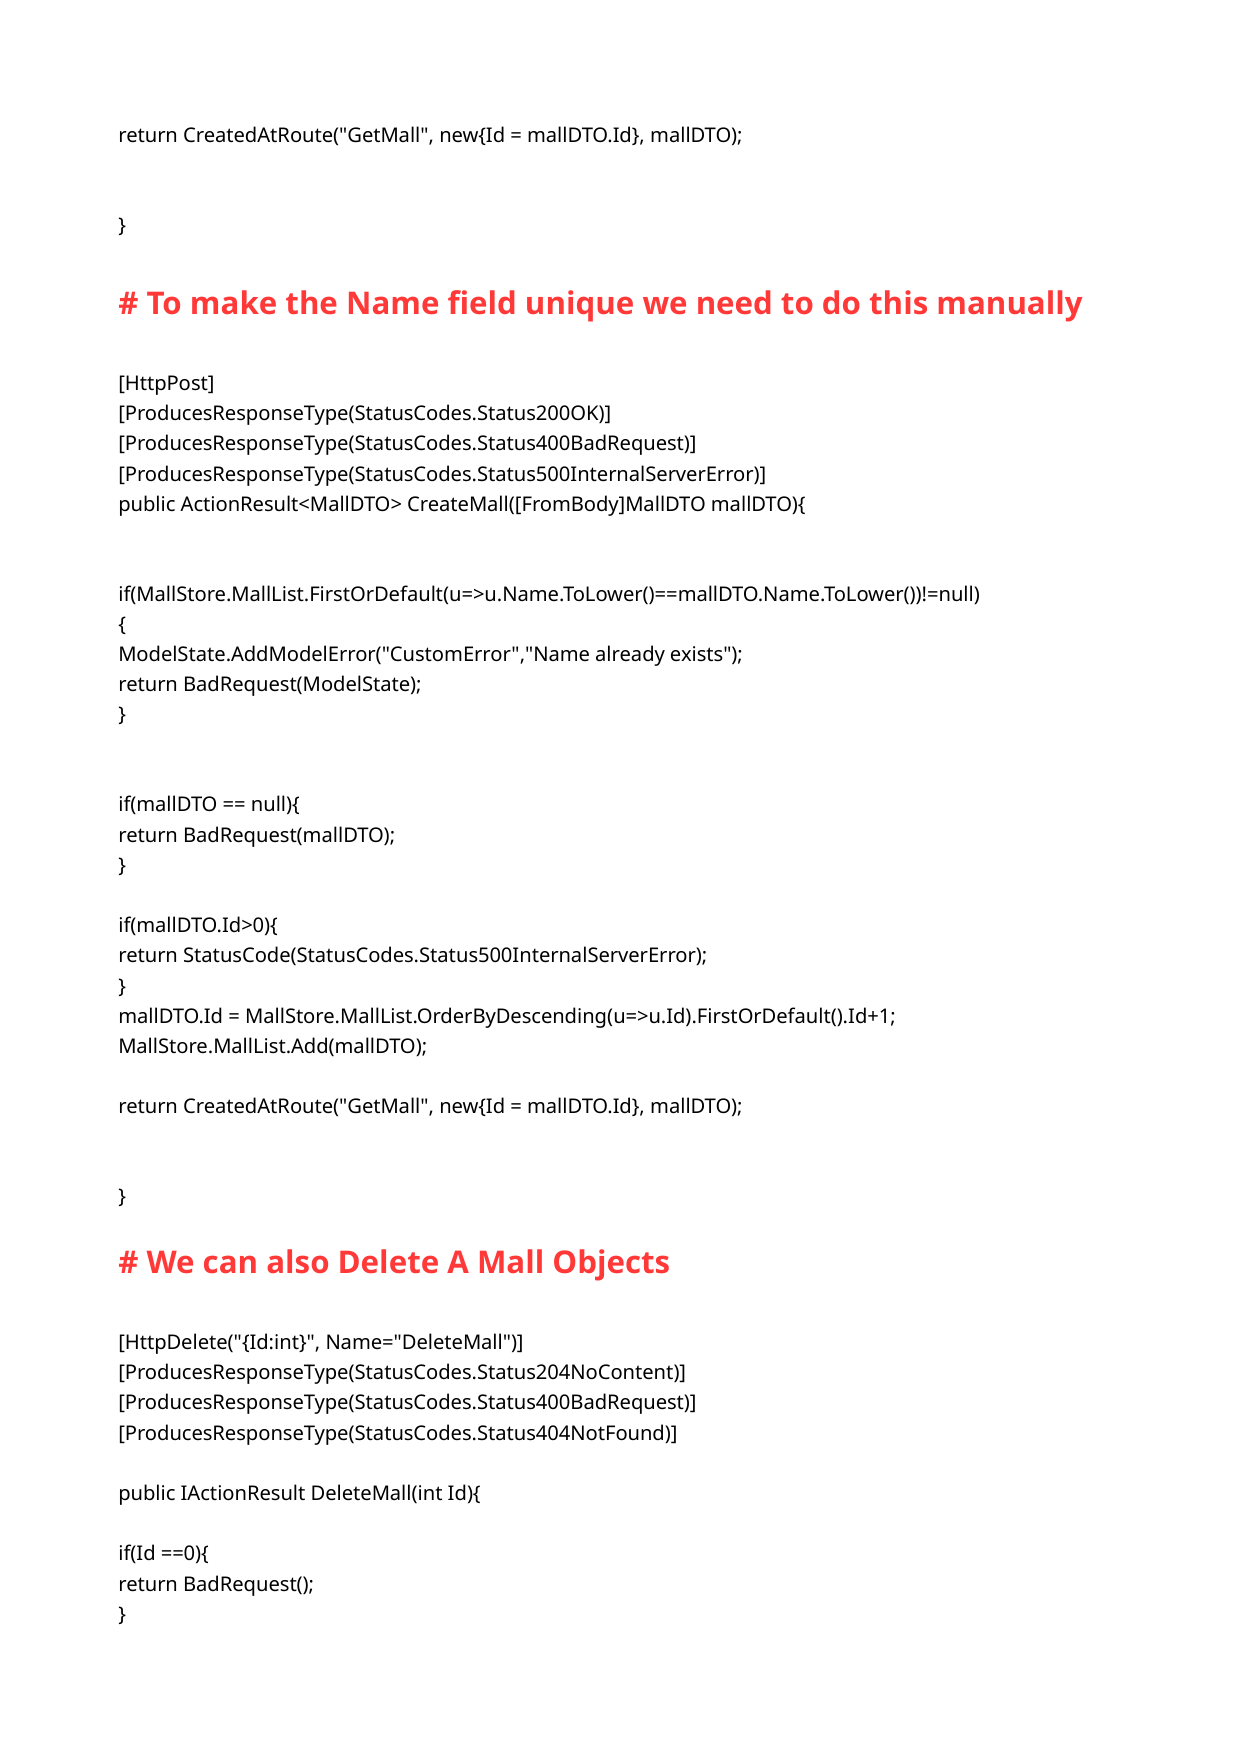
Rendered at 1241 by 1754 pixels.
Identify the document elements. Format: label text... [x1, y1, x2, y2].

text MallStore.MallList.Add(mallDTO); [118, 1029, 1122, 1059]
text mallDTO.Id = MallStore.MallList.OrderByDescending(u=>u.Id).FirstOrDefault().Id+1; [118, 999, 1122, 1029]
text [ProducesResponseType(StatusCodes.Status404NotFound)] [118, 1416, 1122, 1446]
text ModelState.AddModelError("CustomError","Name already exists"); [118, 637, 1122, 667]
text } [118, 208, 1122, 238]
text if(mallDTO == null){ [118, 787, 1122, 818]
text } [118, 698, 1122, 728]
text } [118, 969, 1122, 999]
text if(MallStore.MallList.FirstOrDefault(u=>u.Name.ToLower()==mallDTO.Name.ToLower())!=null) [118, 577, 1122, 607]
text return StatusCode(StatusCodes.Status500InternalServerError); [118, 938, 1122, 969]
text if(Id ==0){ [118, 1537, 1122, 1567]
text [HttpDelete("{Id:int}", Name="DeleteMall")] [118, 1325, 1122, 1355]
text return BadRequest(); [118, 1567, 1122, 1597]
text [ProducesResponseType(StatusCodes.Status500InternalServerError)] [118, 457, 1122, 487]
text public IActionResult DeleteMall(int Id){ [118, 1476, 1122, 1506]
text public ActionResult<MallDTO> CreateMall([FromBody]MallDTO mallDTO){ [118, 487, 1122, 517]
text } [118, 1597, 1122, 1627]
text # We can also Delete A Mall Objects [118, 1240, 1122, 1282]
text [ProducesResponseType(StatusCodes.Status400BadRequest)] [118, 426, 1122, 457]
text } [118, 1179, 1122, 1210]
text return BadRequest(ModelState); [118, 667, 1122, 698]
text [HttpPost] [118, 366, 1122, 396]
text # To make the Name field unique we need to do this manually [118, 281, 1122, 323]
text } [118, 848, 1122, 878]
text [ProducesResponseType(StatusCodes.Status400BadRequest)] [118, 1386, 1122, 1416]
text return CreatedAtRoute("GetMall", new{Id = mallDTO.Id}, mallDTO); [118, 1089, 1122, 1120]
text { [118, 607, 1122, 637]
text if(mallDTO.Id>0){ [118, 908, 1122, 938]
text return BadRequest(mallDTO); [118, 818, 1122, 848]
text return CreatedAtRoute("GetMall", new{Id = mallDTO.Id}, mallDTO); [118, 118, 1122, 148]
text [ProducesResponseType(StatusCodes.Status200OK)] [118, 396, 1122, 426]
text [ProducesResponseType(StatusCodes.Status204NoContent)] [118, 1355, 1122, 1386]
